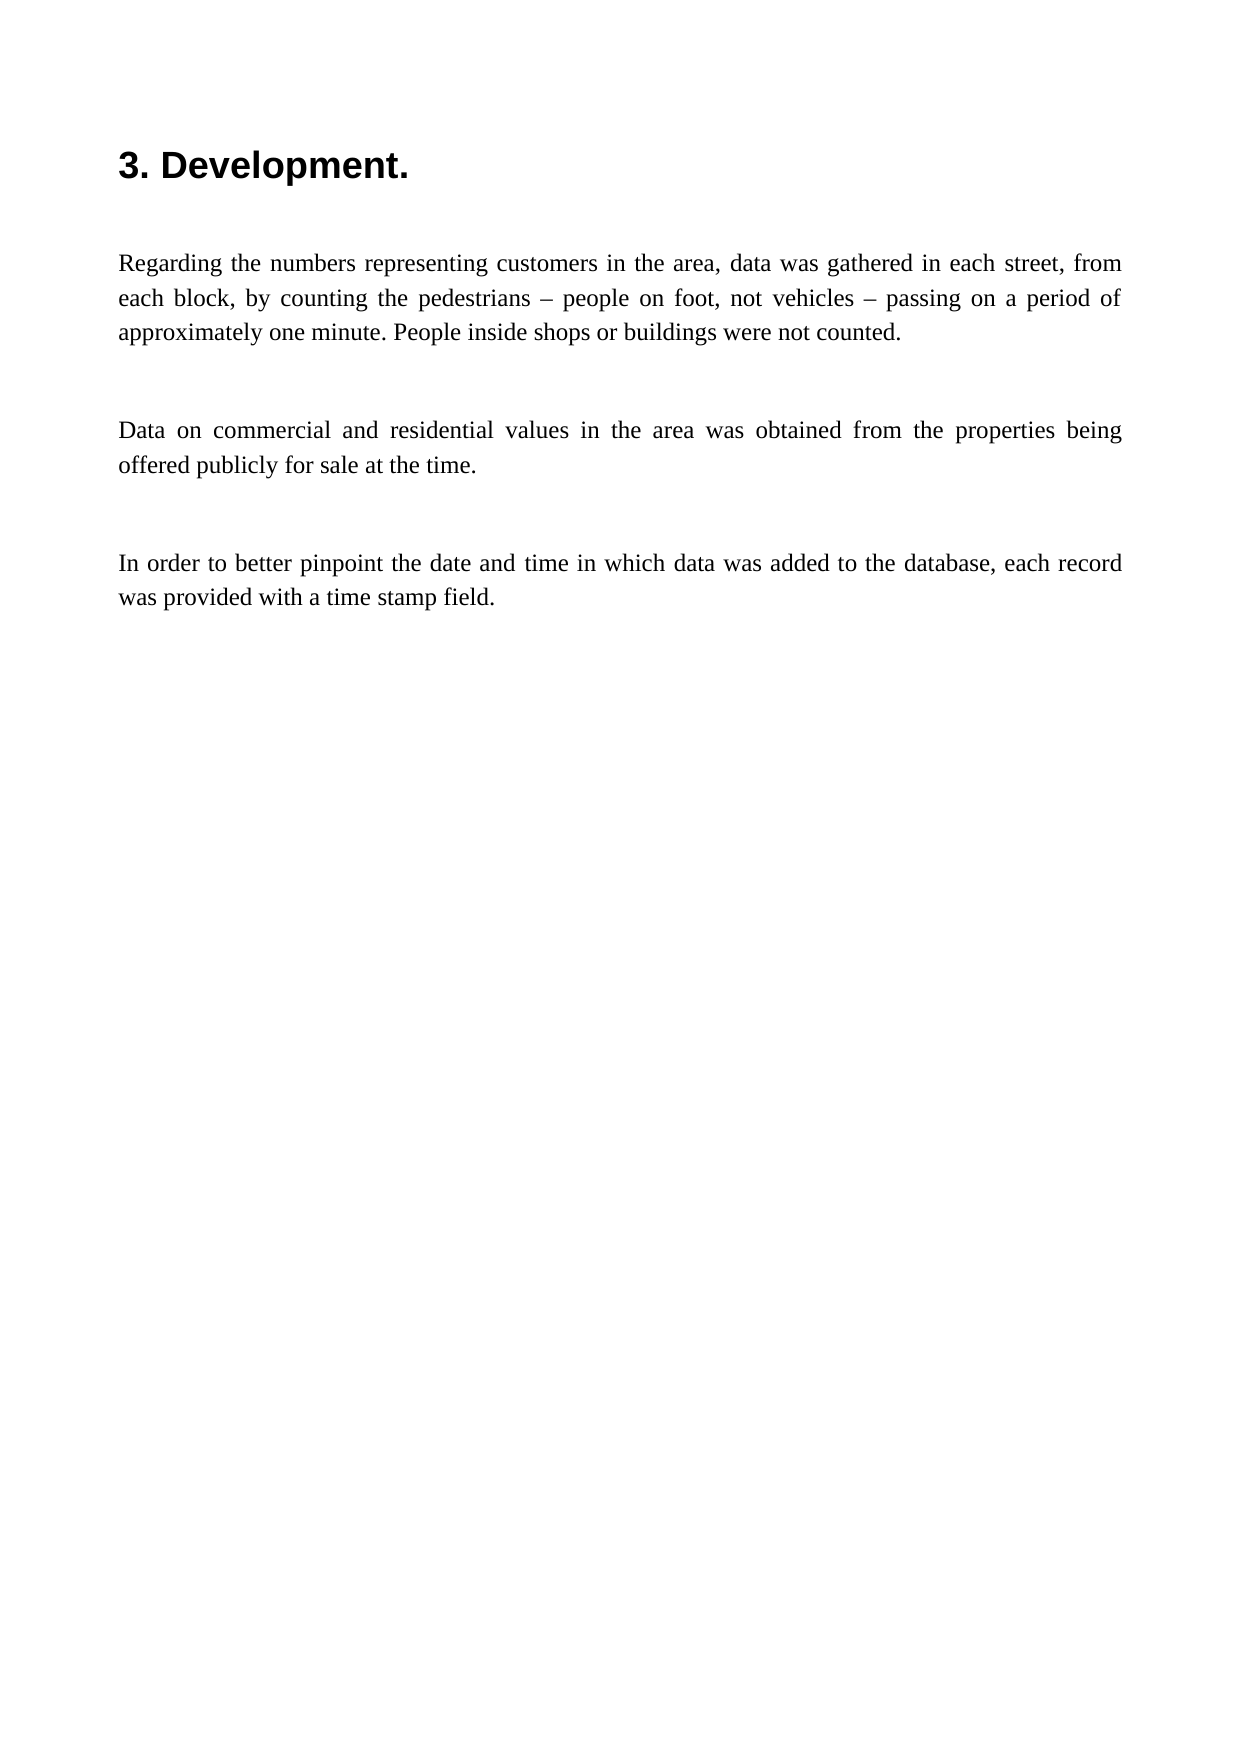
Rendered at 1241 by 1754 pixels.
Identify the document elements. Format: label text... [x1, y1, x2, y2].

subtitle 3. Development. [118, 143, 1122, 187]
text Regarding the numbers representing customers in the area, data was gathered in each street, from each block, by counting the pedestrians – people on foot, not vehicles – passing on a period of approximately one minute. People inside shops or buildings were not counted. [118, 248, 1122, 346]
text Data on commercial and residential values in the area was obtained from the properties being offered publicly for sale at the time. [118, 415, 1122, 479]
text In order to better pinpoint the date and time in which data was added to the database, each record was provided with a time stamp field. [118, 548, 1122, 611]
